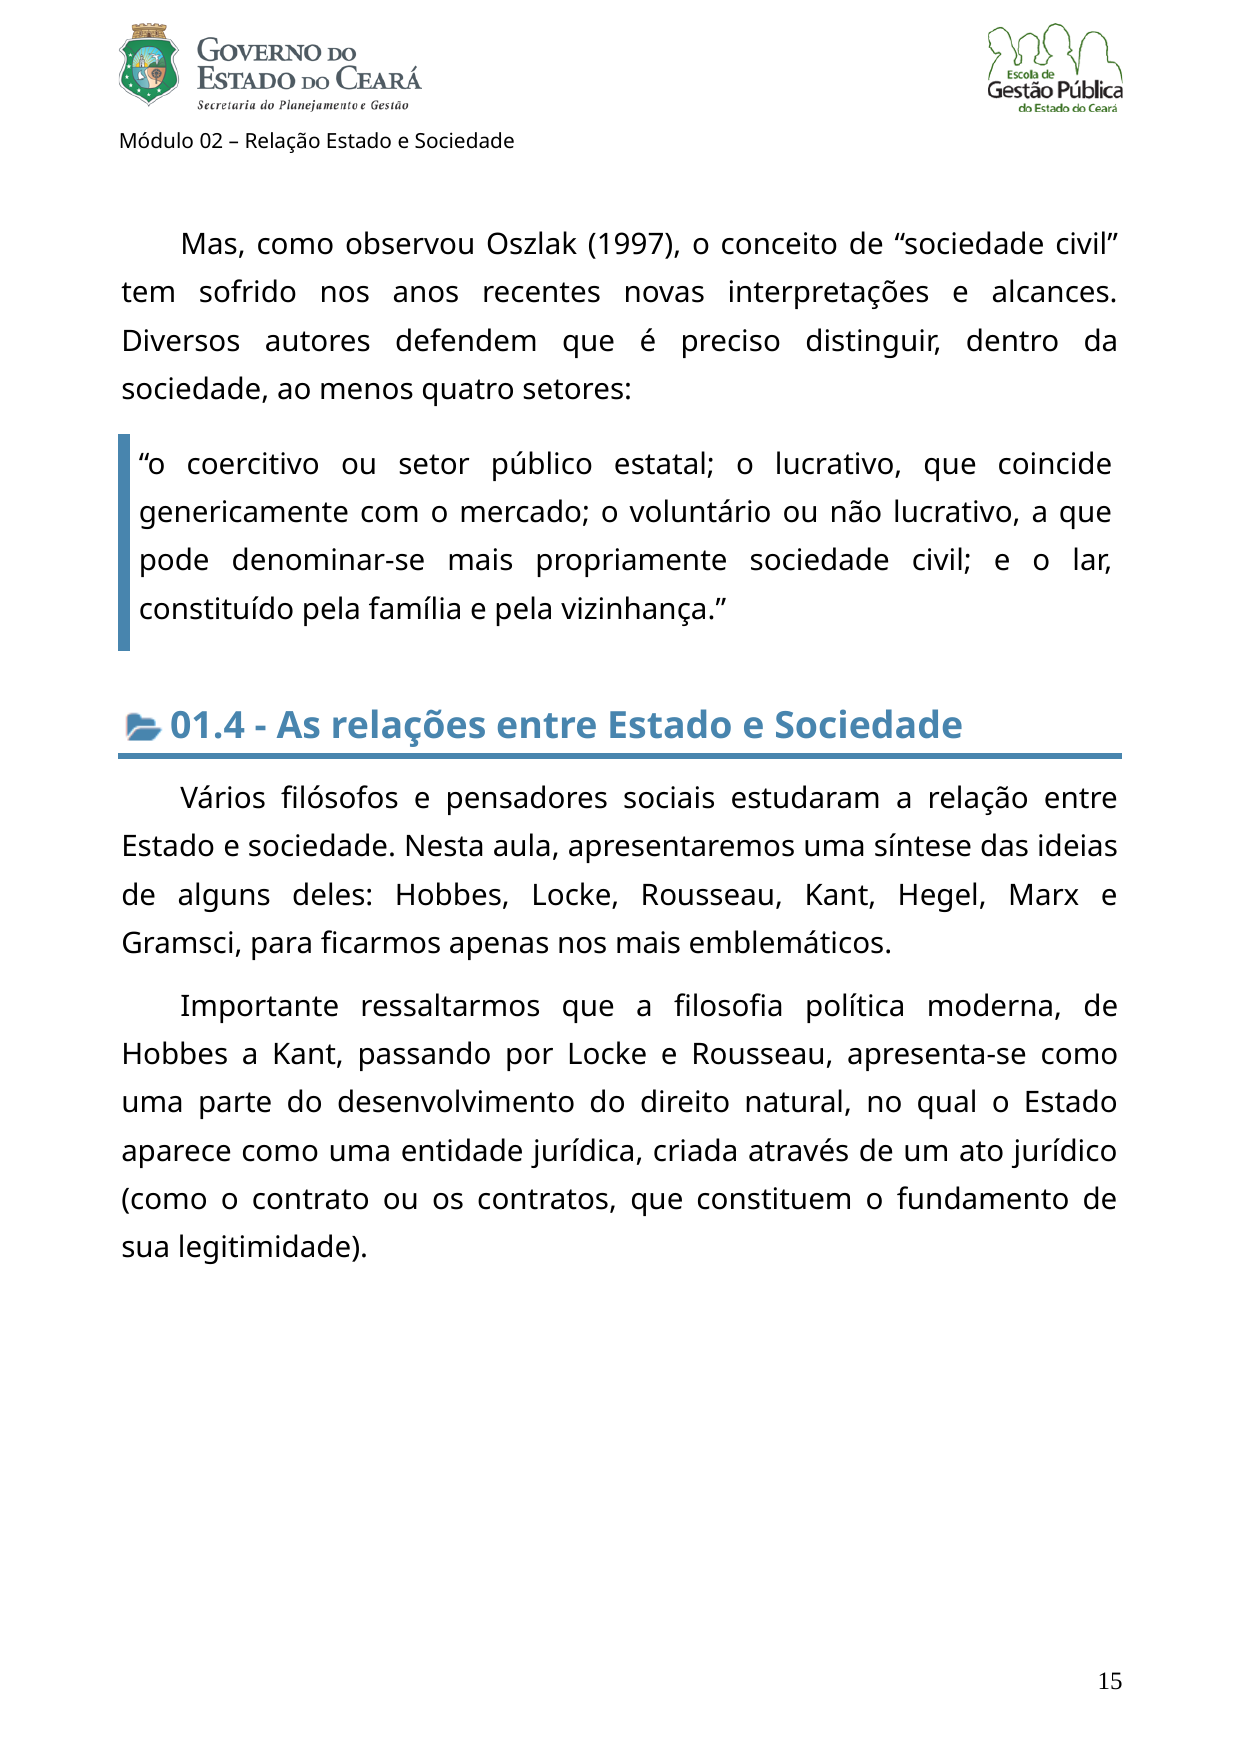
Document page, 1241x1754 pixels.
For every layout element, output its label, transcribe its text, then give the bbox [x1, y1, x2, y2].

picture [118, 23, 1123, 112]
table_header “o coercitivo ou setor público estatal; o lucrativo, que coincide genericamente com o mercado; o voluntário ou não lucrativo, a que pode denominar-se mais propriamente sociedade civil; e o lar, constituído pela família e pela vizinhança.” [130, 434, 1122, 651]
subtitle 01.4 - As relações entre Estado e Sociedade [118, 696, 1122, 753]
picture [123, 710, 167, 749]
text Vários filósofos e pensadores sociais estudaram a relação entre Estado e sociedade. Nesta aula, apresentaremos uma síntese das ideias de alguns deles: Hobbes, Locke, Rousseau, Kant, Hegel, Marx e Gramsci, para ficarmos apenas nos mais emblemáticos. [118, 774, 1122, 962]
text Mas, como observou Oszlak (1997), o conceito de “sociedade civil” tem sofrido nos anos recentes novas interpretações e alcances. Diversos autores defendem que é preciso distinguir, dentro da sociedade, ao menos quatro setores: [118, 220, 1122, 411]
text Importante ressaltarmos que a filosofia política moderna, de Hobbes a Kant, passando por Locke e Rousseau, apresenta-se como uma parte do desenvolvimento do direito natural, no qual o Estado aparece como uma entidade jurídica, criada através de um ato jurídico (como o contrato ou os contratos, que constituem o fundamento de sua legitimidade). [118, 982, 1122, 1266]
table_header [118, 434, 130, 651]
